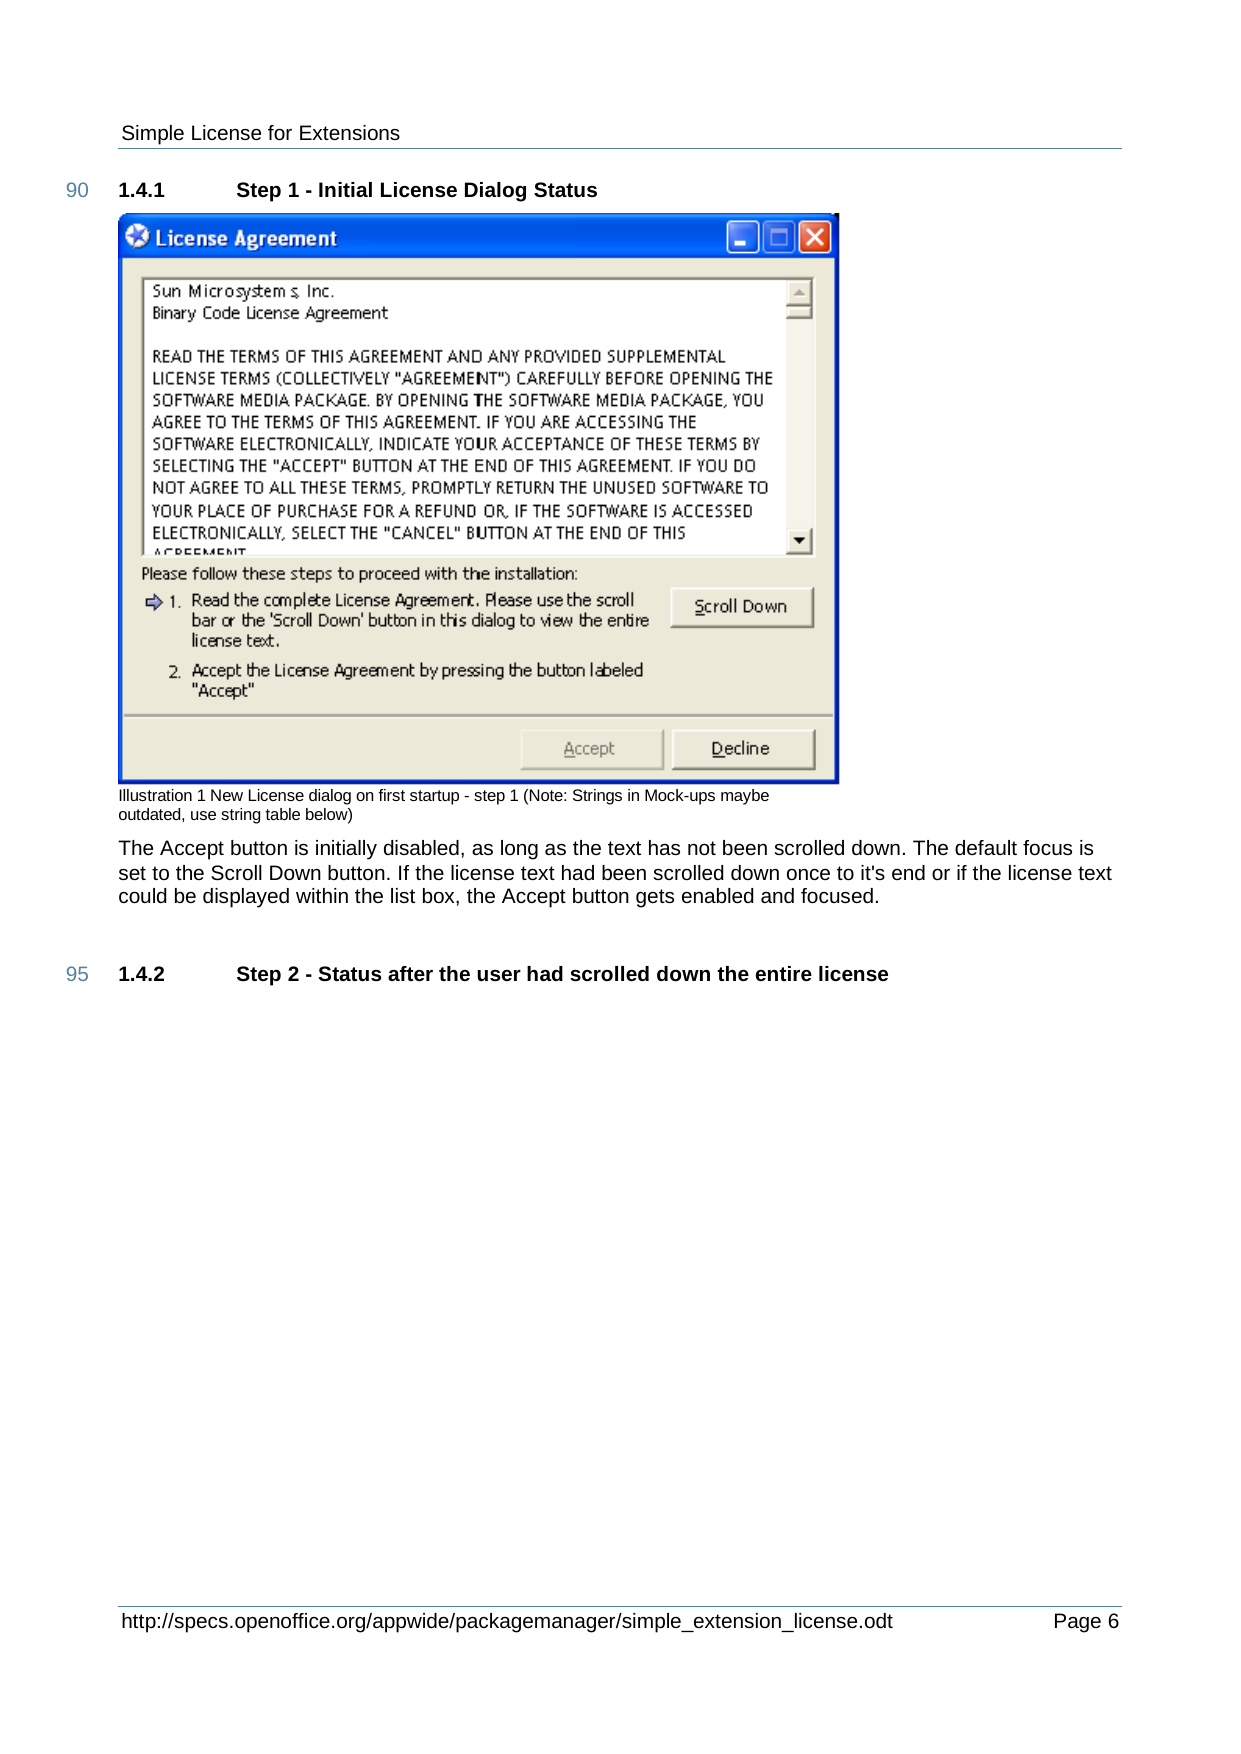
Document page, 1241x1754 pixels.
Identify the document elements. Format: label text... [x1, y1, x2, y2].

subtitle Step 1 - Initial License Dialog Status [118, 178, 1122, 202]
picture [118, 213, 841, 786]
subtitle Step 2 - Status after the user had scrolled down the entire license [118, 962, 1122, 986]
text Illustration 1 New License dialog on first startup - step 1 (Note: Strings in Mock-ups maybe outdated, use string table below) [118, 786, 840, 824]
text The Accept button is initially disabled, as long as the text has not been scrolled down. The default focus is set to the Scroll Down button. If the license text had been scrolled down once to it's end or if the license text could be displayed within the list box, the Accept button gets enabled and focused. [118, 836, 1122, 908]
